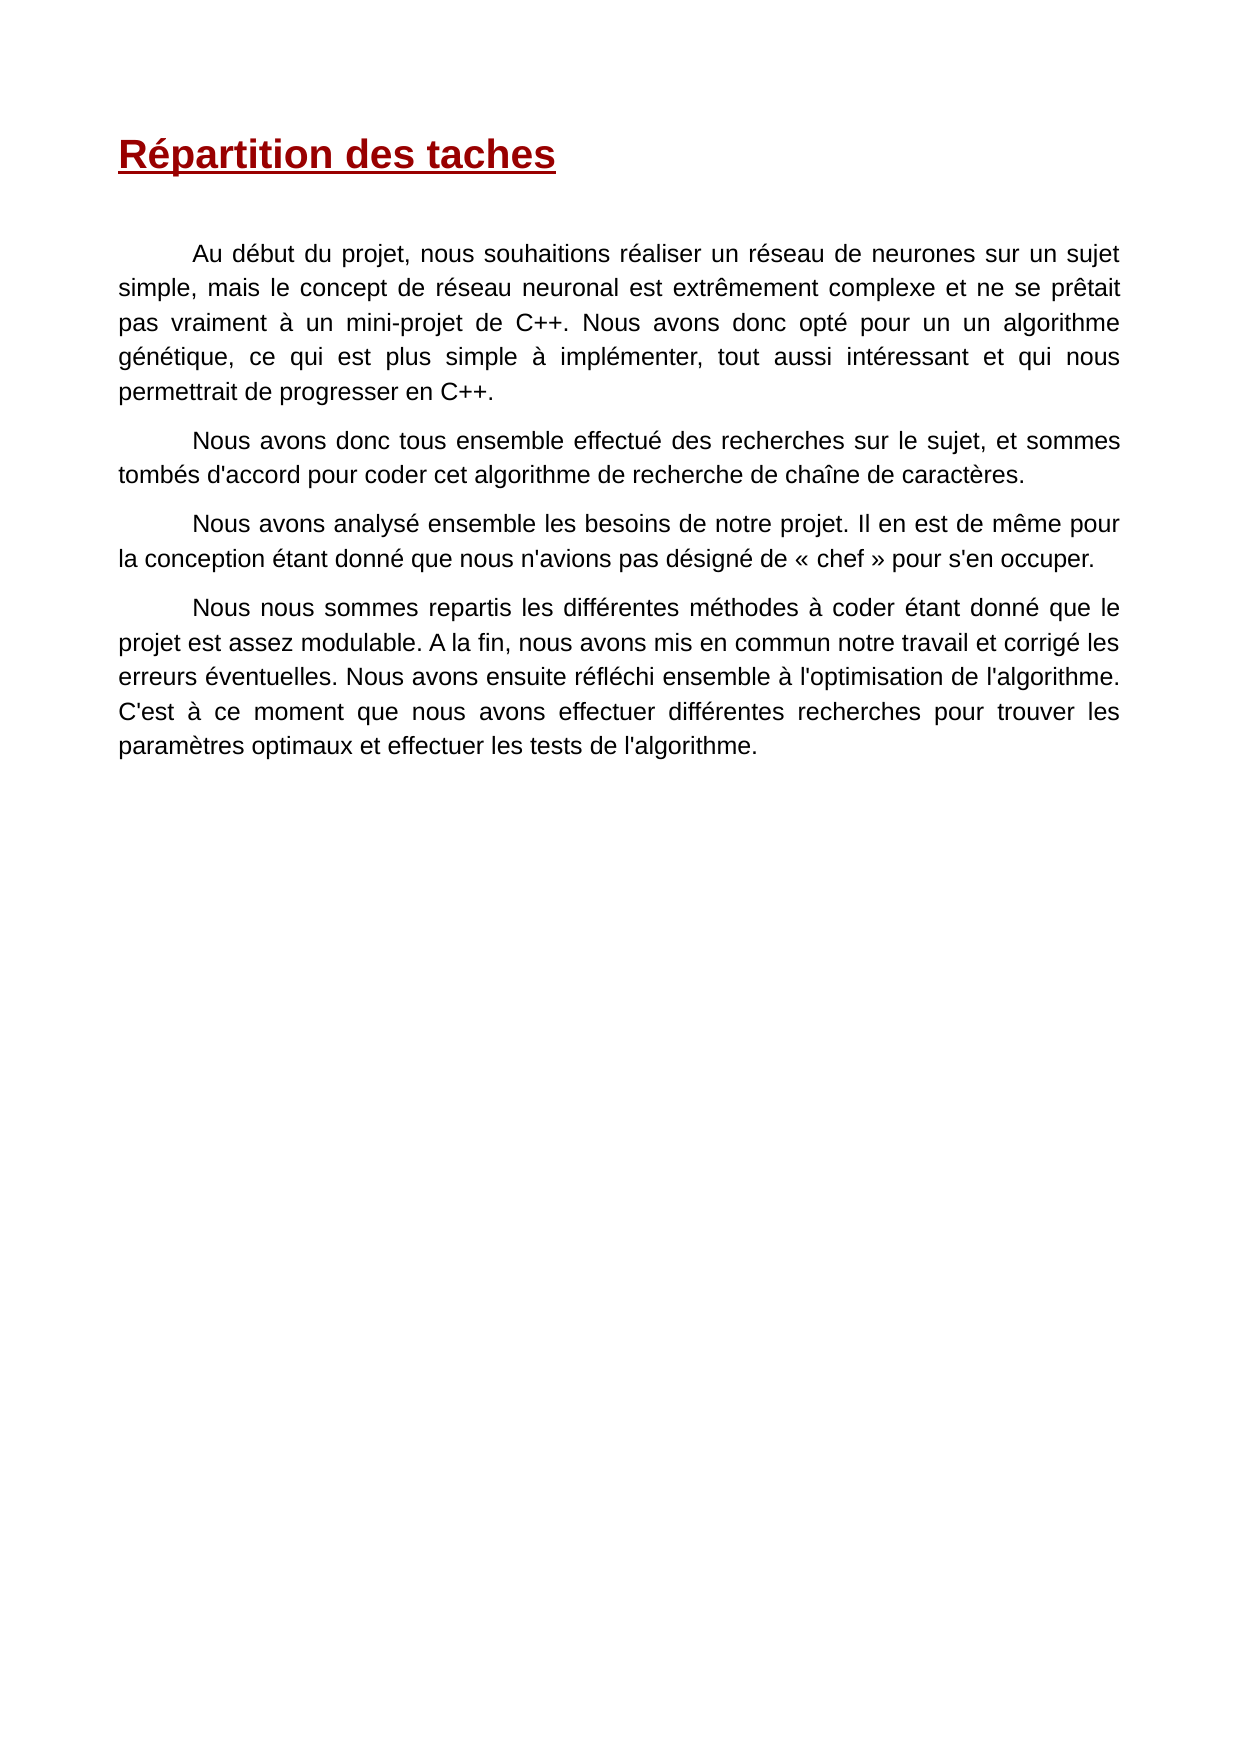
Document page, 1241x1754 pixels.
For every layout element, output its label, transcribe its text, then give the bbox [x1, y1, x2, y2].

text Nous nous sommes repartis les différentes méthodes à coder étant donné que le projet est assez modulable. A la fin, nous avons mis en commun notre travail et corrigé les erreurs éventuelles. Nous avons ensuite réfléchi ensemble à l'optimisation de l'algorithme. C'est à ce moment que nous avons effectuer différentes recherches pour trouver les paramètres optimaux et effectuer les tests de l'algorithme. [118, 593, 1122, 760]
text Nous avons analysé ensemble les besoins de notre projet. Il en est de même pour la conception étant donné que nous n'avions pas désigné de « chef » pour s'en occuper. [118, 509, 1122, 573]
text Au début du projet, nous souhaitions réaliser un réseau de neurones sur un sujet simple, mais le concept de réseau neuronal est extrêmement complexe et ne se prêtait pas vraiment à un mini-projet de C++. Nous avons donc opté pour un un algorithme génétique, ce qui est plus simple à implémenter, tout aussi intéressant et qui nous permettrait de progresser en C++. [118, 239, 1122, 406]
subtitle Répartition des taches [118, 131, 1122, 177]
text Nous avons donc tous ensemble effectué des recherches sur le sujet, et sommes tombés d'accord pour coder cet algorithme de recherche de chaîne de caractères. [118, 426, 1122, 489]
